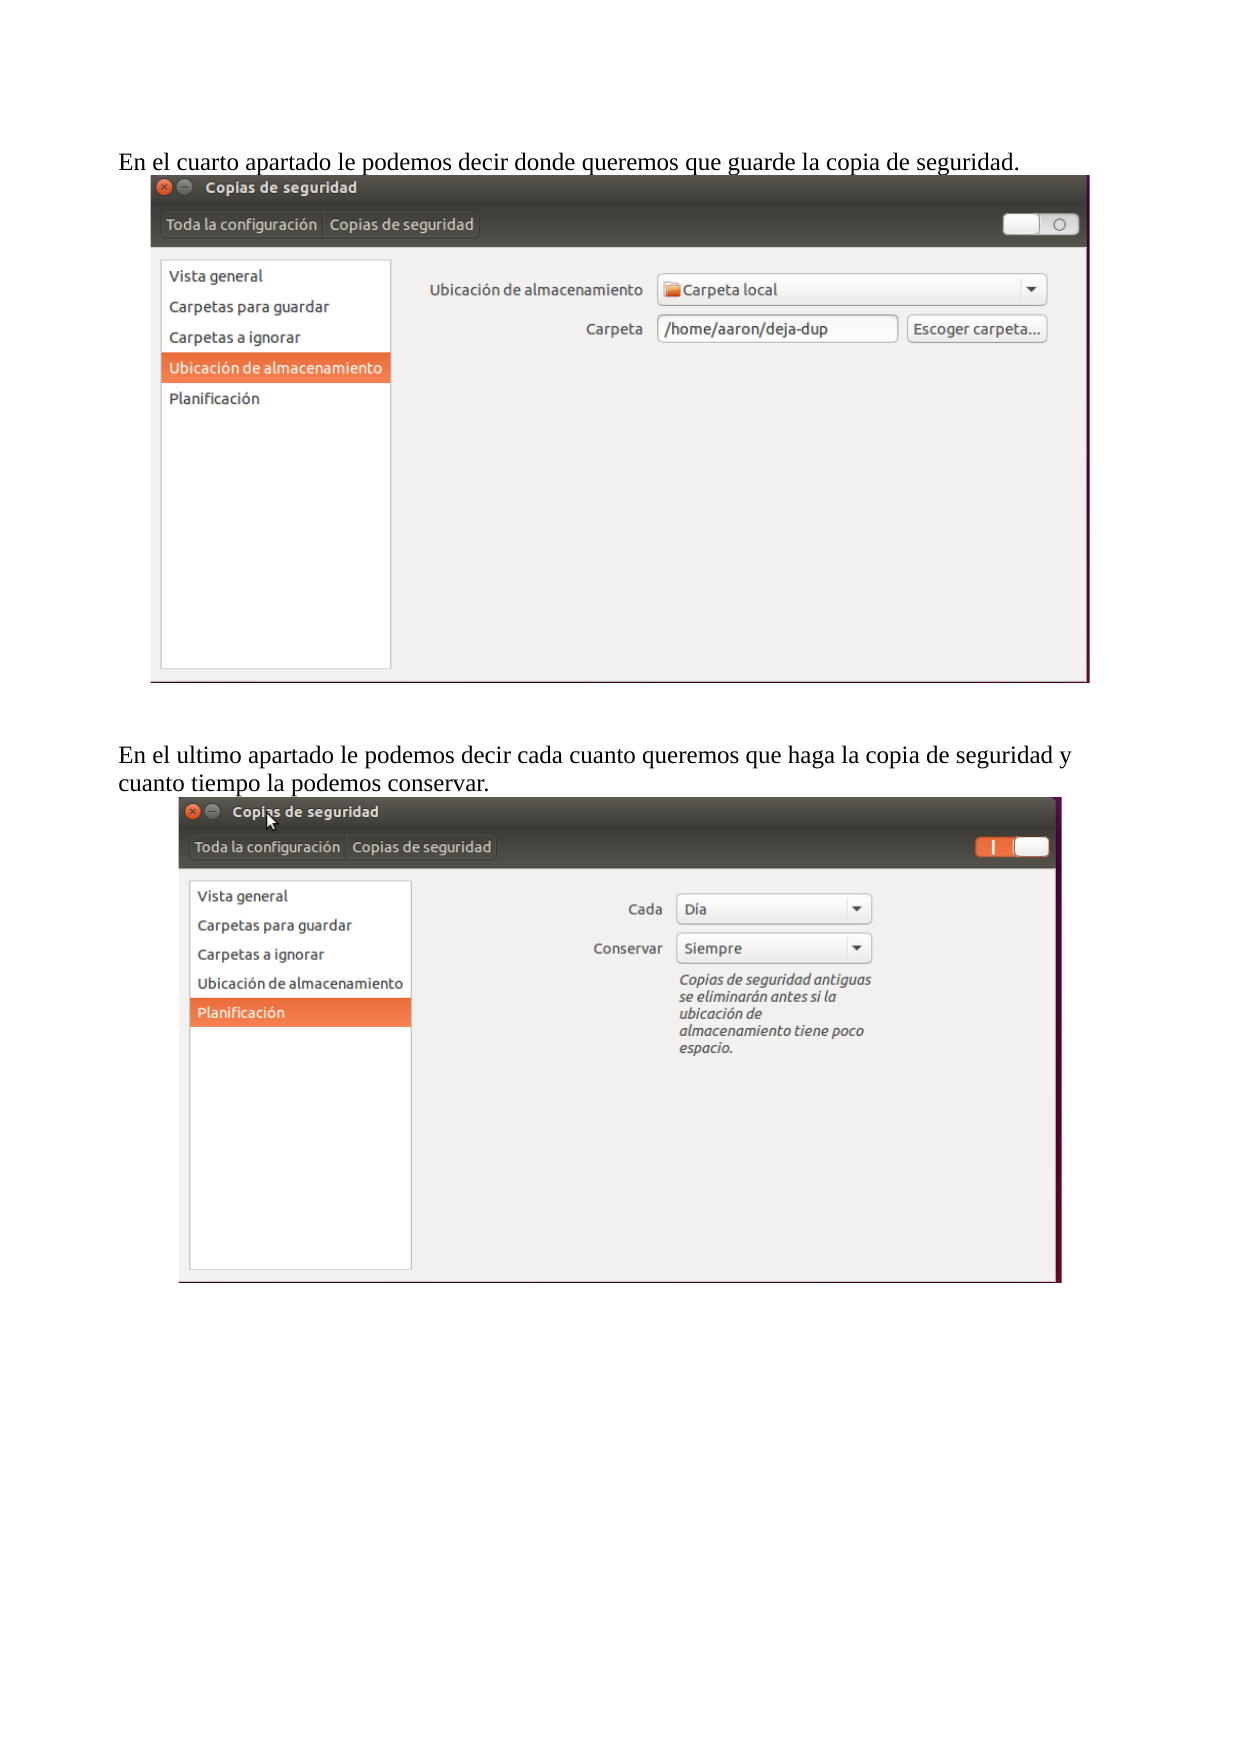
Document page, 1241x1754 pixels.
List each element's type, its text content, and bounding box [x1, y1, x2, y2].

picture [178, 797, 1062, 1283]
text En el ultimo apartado le podemos decir cada cuanto queremos que haga la copia de seguridad y cuanto tiempo la podemos conservar. [118, 740, 1122, 797]
text En el cuarto apartado le podemos decir donde queremos que guarde la copia de seguridad. [118, 147, 1122, 176]
picture [150, 175, 1090, 683]
